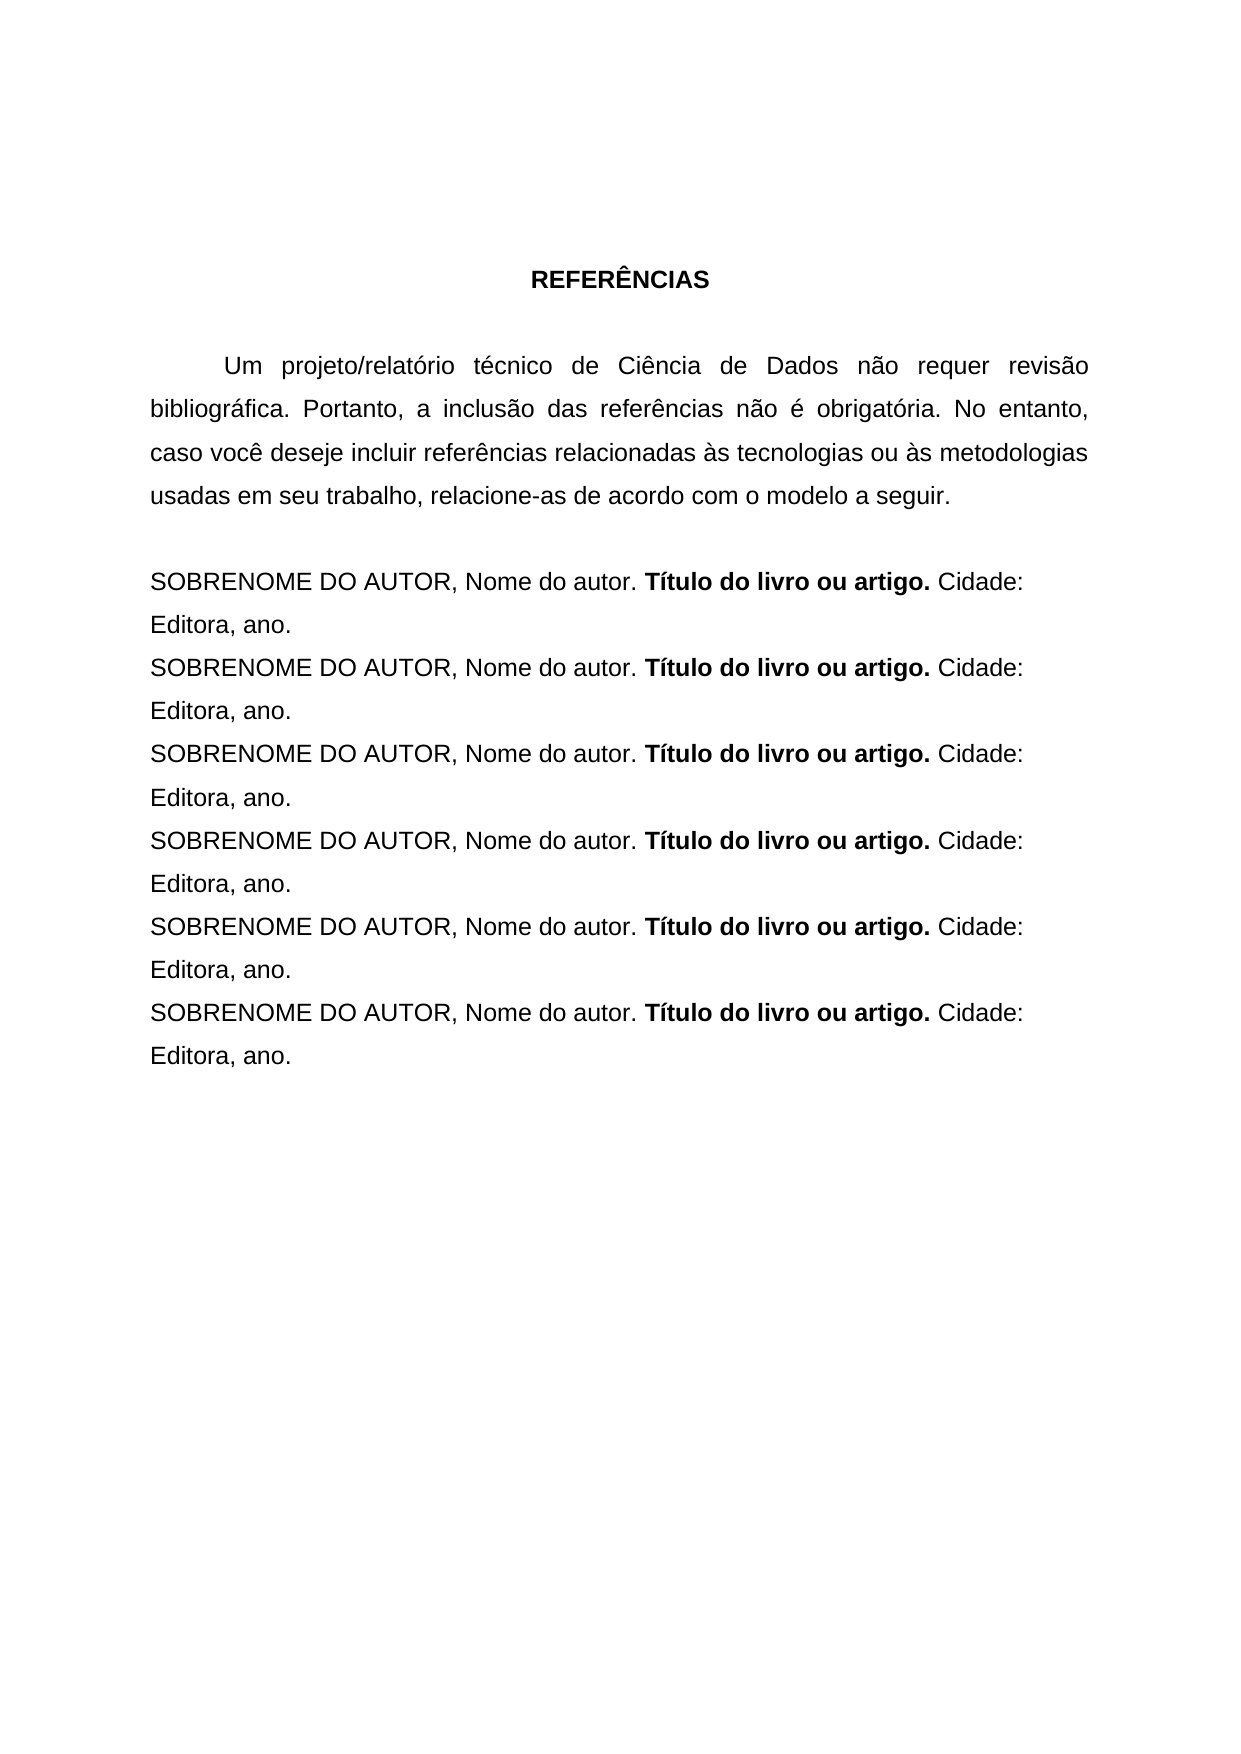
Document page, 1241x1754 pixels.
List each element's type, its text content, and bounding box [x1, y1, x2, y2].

text SOBRENOME DO AUTOR, Nome do autor. Título do livro ou artigo. Cidade: [150, 912, 1090, 941]
text SOBRENOME DO AUTOR, Nome do autor. Título do livro ou artigo. Cidade: [150, 567, 1090, 596]
text Editora, ano. [150, 1041, 1090, 1070]
text SOBRENOME DO AUTOR, Nome do autor. Título do livro ou artigo. Cidade: [150, 998, 1090, 1027]
text SOBRENOME DO AUTOR, Nome do autor. Título do livro ou artigo. Cidade: [150, 653, 1090, 682]
text SOBRENOME DO AUTOR, Nome do autor. Título do livro ou artigo. Cidade: [150, 826, 1090, 854]
text REFERÊNCIAS [150, 265, 1090, 294]
text Editora, ano. [150, 955, 1090, 984]
text Editora, ano. [150, 696, 1090, 725]
text SOBRENOME DO AUTOR, Nome do autor. Título do livro ou artigo. Cidade: [150, 739, 1090, 768]
text Um projeto/relatório técnico de Ciência de Dados não requer revisão bibliográfica. Portanto, a inclusão das referências não é obrigatória. No entanto, caso você deseje incluir referências relacionadas às tecnologias ou às metodologias usadas em seu trabalho, relacione-as de acordo com o modelo a seguir. [150, 351, 1090, 509]
text Editora, ano. [150, 610, 1090, 639]
text Editora, ano. [150, 782, 1090, 811]
text Editora, ano. [150, 869, 1090, 897]
